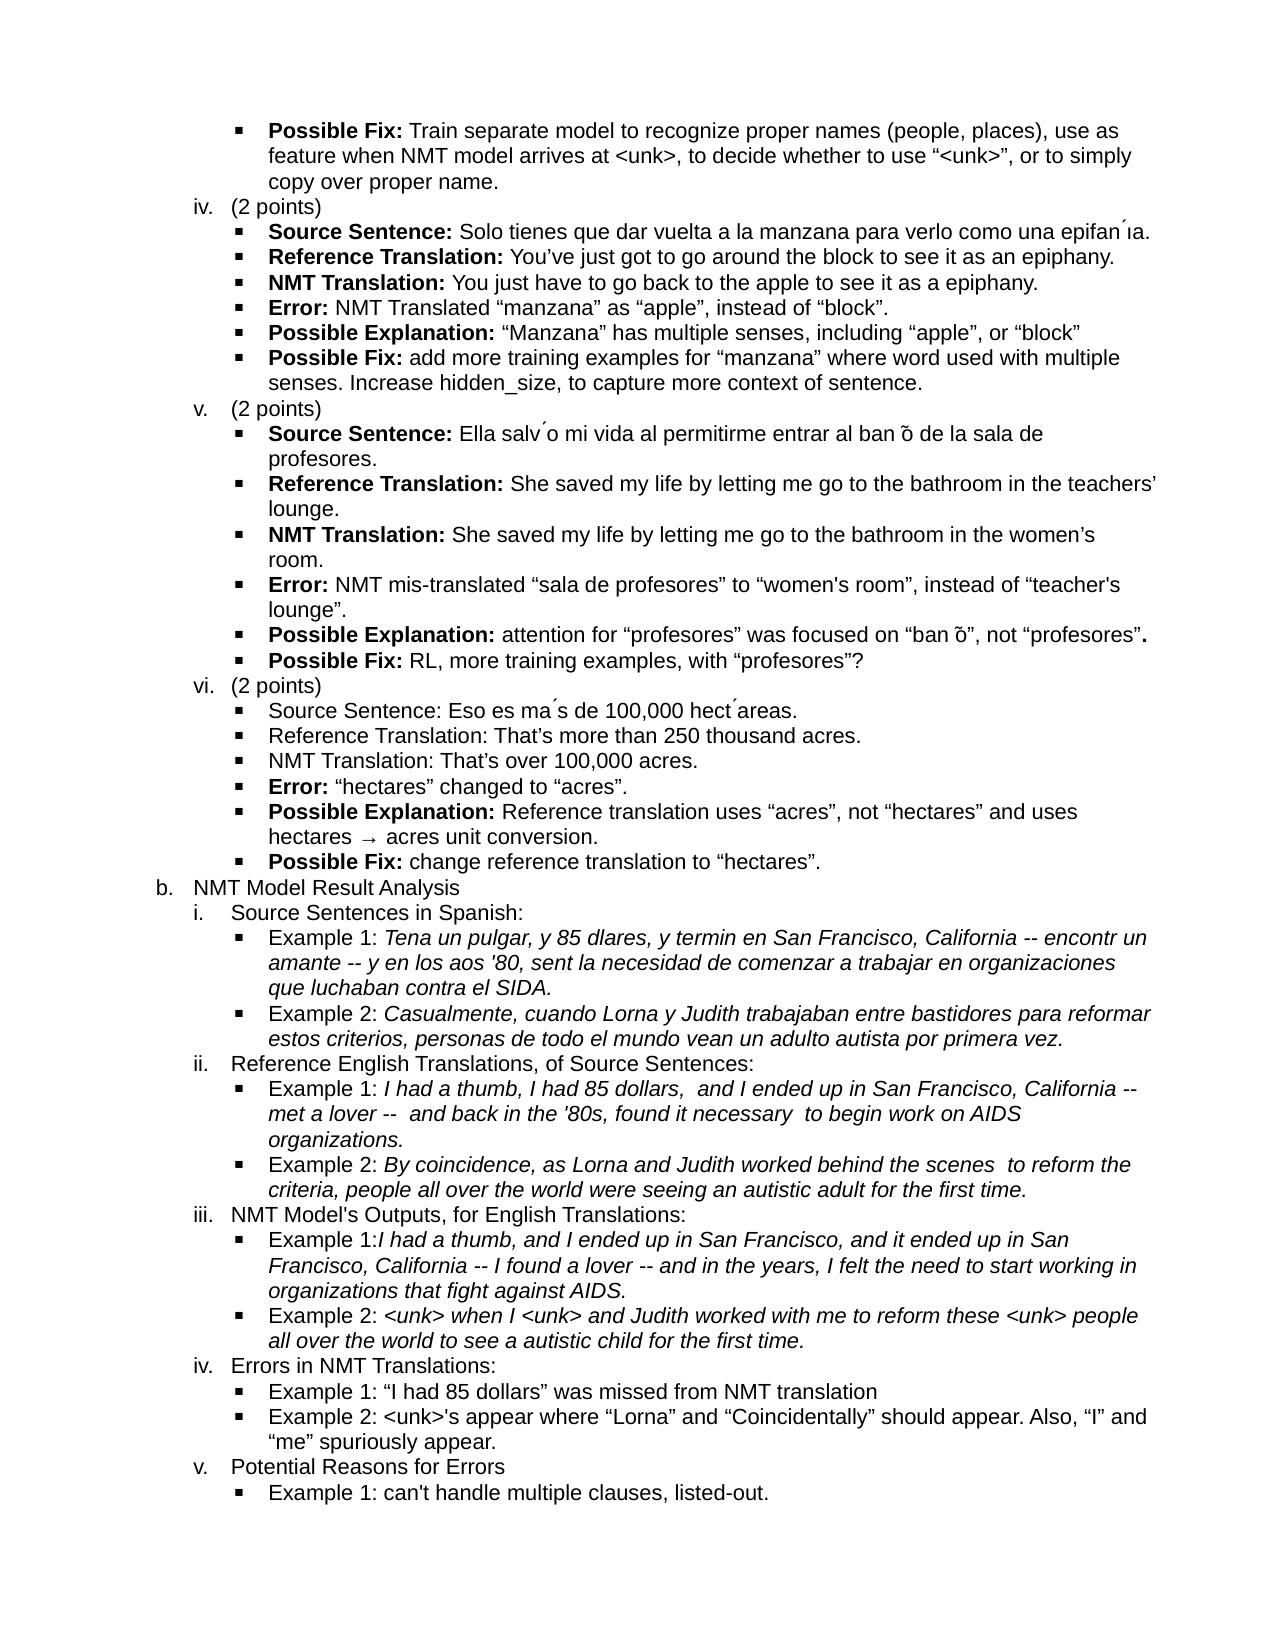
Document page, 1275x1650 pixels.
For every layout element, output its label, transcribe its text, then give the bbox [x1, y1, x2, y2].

list Example 1: Tena un pulgar, y 85 dlares, y termin en San Francisco, California -- encontr un amante -- y en los aos '80, sent la necesidad de comenzar a trabajar en organizaciones que luchaban contra el SIDA. [231, 925, 1157, 1000]
list Error: NMT Translated “manzana” as “apple”, instead of “block”. [231, 294, 1157, 320]
list (2 points) [193, 194, 1157, 219]
list Error: NMT mis-translated “sala de profesores” to “women's room”, instead of “teacher's lounge”. [231, 572, 1157, 622]
list NMT Translation: She saved my life by letting me go to the bathroom in the women’s room. [231, 521, 1157, 572]
list NMT Model's Outputs, for English Translations: [193, 1202, 1157, 1227]
list Reference English Translations, of Source Sentences: [193, 1051, 1157, 1076]
list Possible Fix: Train separate model to recognize proper names (people, places), use as feature when NMT model arrives at <unk>, to decide whether to use “<unk>”, or to simply copy over proper name. [231, 118, 1157, 194]
list Possible Explanation: “Manzana” has multiple senses, including “apple”, or “block” [231, 320, 1157, 345]
list Possible Fix: change reference translation to “hectares”. [231, 849, 1157, 874]
list Error: “hectares” changed to “acres”. [231, 773, 1157, 799]
list Example 2: <unk>'s appear where “Lorna” and “Coincidentally” should appear. Also, “I” and “me” spuriously appear. [231, 1404, 1157, 1454]
list Example 1: “I had 85 dollars” was missed from NMT translation [231, 1378, 1157, 1404]
list Example 2: Casualmente, cuando Lorna y Judith trabajaban entre bastidores para reformar estos criterios, personas de todo el mundo vean un adulto autista por primera vez. [231, 1000, 1157, 1051]
list Example 1:I had a thumb, and I ended up in San Francisco, and it ended up in San Francisco, California -- I found a lover -- and in the years, I felt the need to start working in organizations that fight against AIDS. [231, 1227, 1157, 1303]
list Example 1: can't handle multiple clauses, listed-out. [231, 1479, 1157, 1504]
list Example 1: I had a thumb, I had 85 dollars, and I ended up in San Francisco, California -- met a lover -- and back in the '80s, found it necessary to begin work on AIDS organizations. [231, 1076, 1157, 1152]
list Example 2: By coincidence, as Lorna and Judith worked behind the scenes to reform the criteria, people all over the world were seeing an autistic adult for the first time. [231, 1152, 1157, 1202]
list Source Sentence: Eso es ma ́s de 100,000 hect ́areas. [231, 698, 1157, 723]
list Reference Translation: You’ve just got to go around the block to see it as an epiphany. [231, 244, 1157, 269]
list Reference Translation: She saved my life by letting me go to the bathroom in the teachers’ lounge. [231, 471, 1157, 521]
list Possible Explanation: attention for “profesores” was focused on “ban ̃o”, not “profesores”. [231, 622, 1157, 647]
list Possible Explanation: Reference translation uses “acres”, not “hectares” and uses hectares → acres unit conversion. [231, 799, 1157, 849]
list (2 points) [193, 395, 1157, 421]
list Errors in NMT Translations: [193, 1353, 1157, 1378]
list NMT Translation: You just have to go back to the apple to see it as a epiphany. [231, 269, 1157, 294]
list NMT Model Result Analysis [156, 874, 1157, 899]
list Reference Translation: That’s more than 250 thousand acres. [231, 723, 1157, 748]
list Source Sentences in Spanish: [193, 899, 1157, 925]
list Possible Fix: RL, more training examples, with “profesores”? [231, 647, 1157, 673]
list (2 points) [193, 673, 1157, 698]
list Source Sentence: Ella salv ́o mi vida al permitirme entrar al ban ̃o de la sala de profesores. [231, 421, 1157, 471]
list Potential Reasons for Errors [193, 1454, 1157, 1479]
list NMT Translation: That’s over 100,000 acres. [231, 748, 1157, 773]
list Possible Fix: add more training examples for “manzana” where word used with multiple senses. Increase hidden_size, to capture more context of sentence. [231, 345, 1157, 395]
list Example 2: <unk> when I <unk> and Judith worked with me to reform these <unk> people all over the world to see a autistic child for the first time. [231, 1303, 1157, 1353]
list Source Sentence: Solo tienes que dar vuelta a la manzana para verlo como una epifan ́ıa. [231, 219, 1157, 244]
